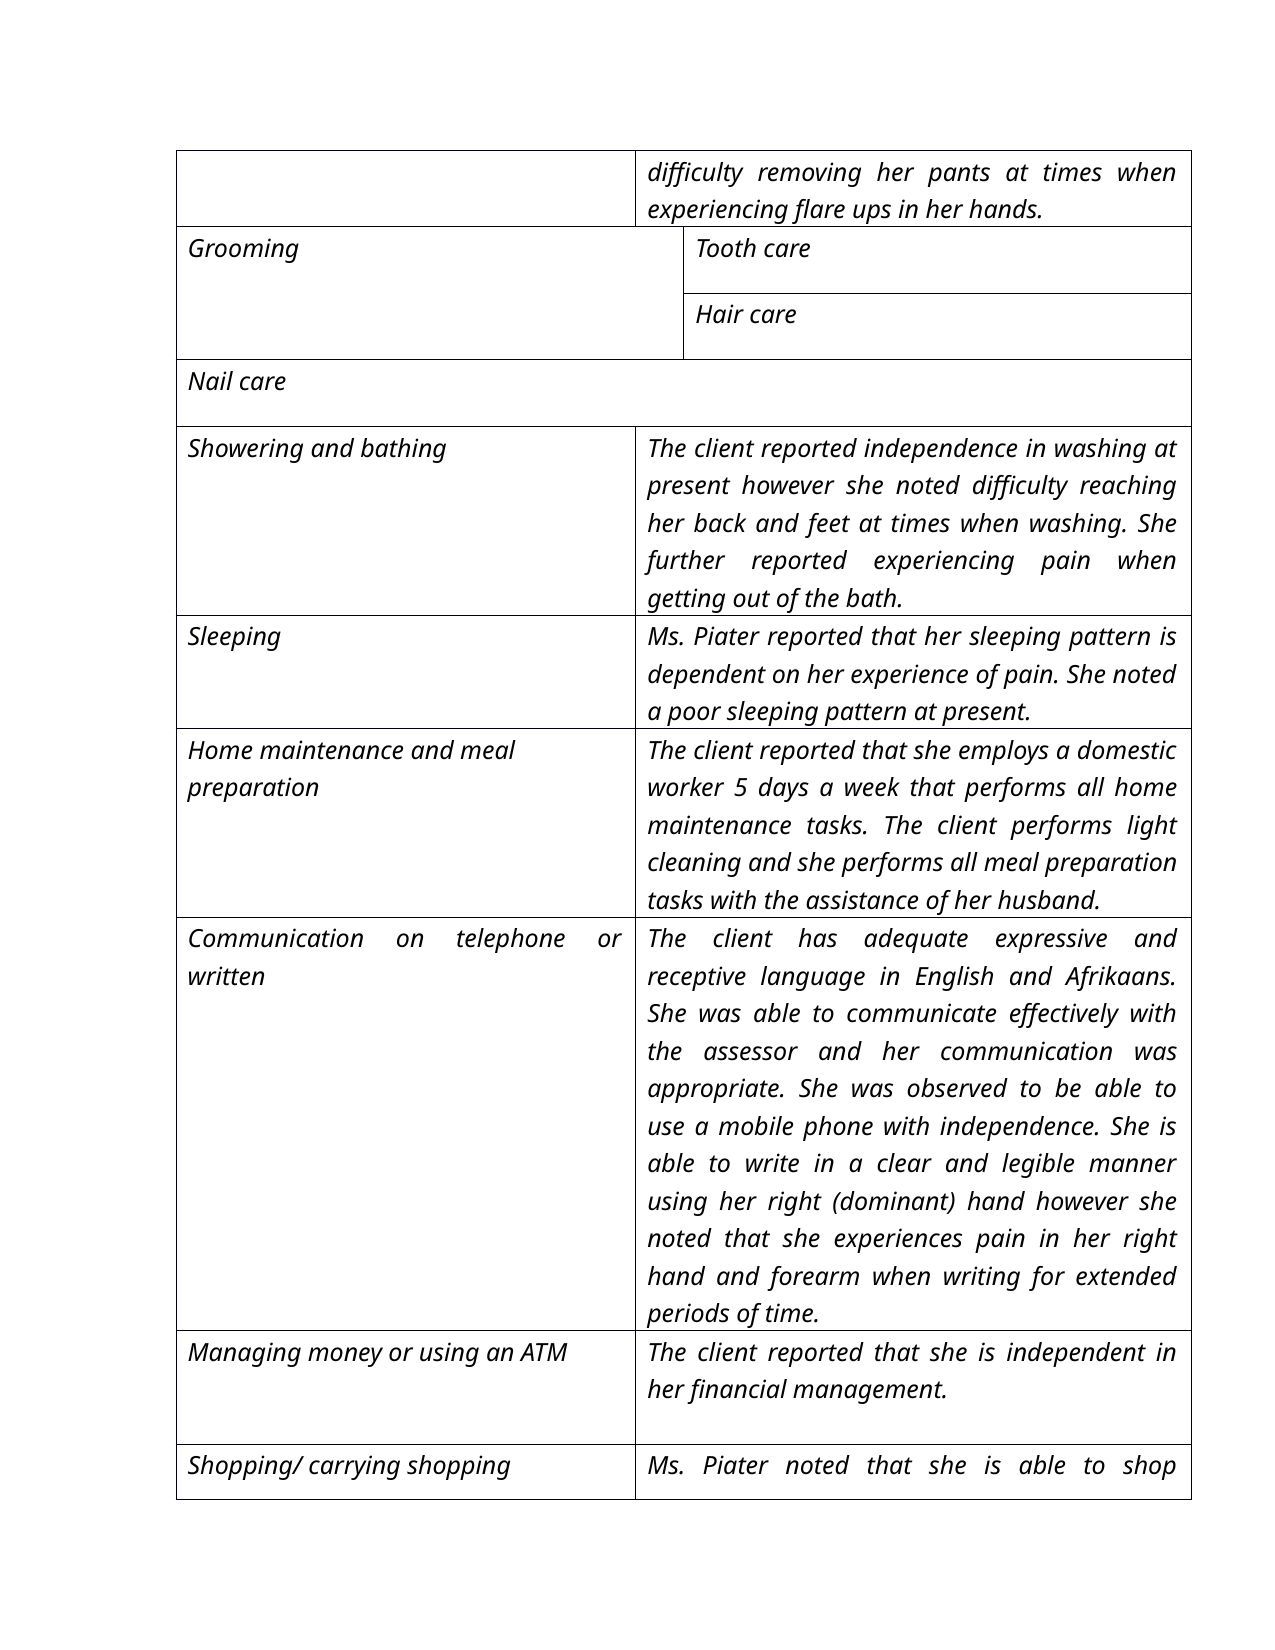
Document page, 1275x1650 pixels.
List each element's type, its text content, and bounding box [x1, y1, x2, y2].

table_cell Sleeping [177, 616, 635, 728]
table_cell difficulty removing her pants at times when experiencing flare ups in her hands. [636, 151, 1191, 226]
table_cell Managing money or using an ATM [177, 1331, 635, 1444]
table_cell Ms. Piater noted that she is able to shop [636, 1445, 1191, 1499]
table_cell The client has adequate expressive and receptive language in English and Afrikaans. She was able to communicate effectively with the assessor and her communication was appropriate. She was observed to be able to use a mobile phone with independence. She is able to write in a clear and legible manner using her right (dominant) hand however she noted that she experiences pain in her right hand and forearm when writing for extended periods of time. [636, 918, 1191, 1330]
table_cell Nail care [177, 360, 1191, 426]
table_cell Showering and bathing [177, 427, 635, 614]
table_cell The client reported that she employs a domestic worker 5 days a week that performs all home maintenance tasks. The client performs light cleaning and she performs all meal preparation tasks with the assistance of her husband. [636, 729, 1191, 917]
table_cell The client reported that she is independent in her financial management. [636, 1331, 1191, 1444]
table_cell Hair care [684, 294, 1191, 359]
table_cell Shopping/ carrying shopping [177, 1445, 635, 1499]
table_cell Grooming [177, 227, 683, 359]
table_cell [177, 151, 635, 226]
table_cell The client reported independence in washing at present however she noted difficulty reaching her back and feet at times when washing. She further reported experiencing pain when getting out of the bath. [636, 427, 1191, 614]
table_cell Tooth care [684, 227, 1191, 293]
table_cell Ms. Piater reported that her sleeping pattern is dependent on her experience of pain. She noted a poor sleeping pattern at present. [636, 616, 1191, 728]
table_cell Communication on telephone or written [177, 918, 635, 1330]
table_cell Home maintenance and meal preparation [177, 729, 635, 917]
